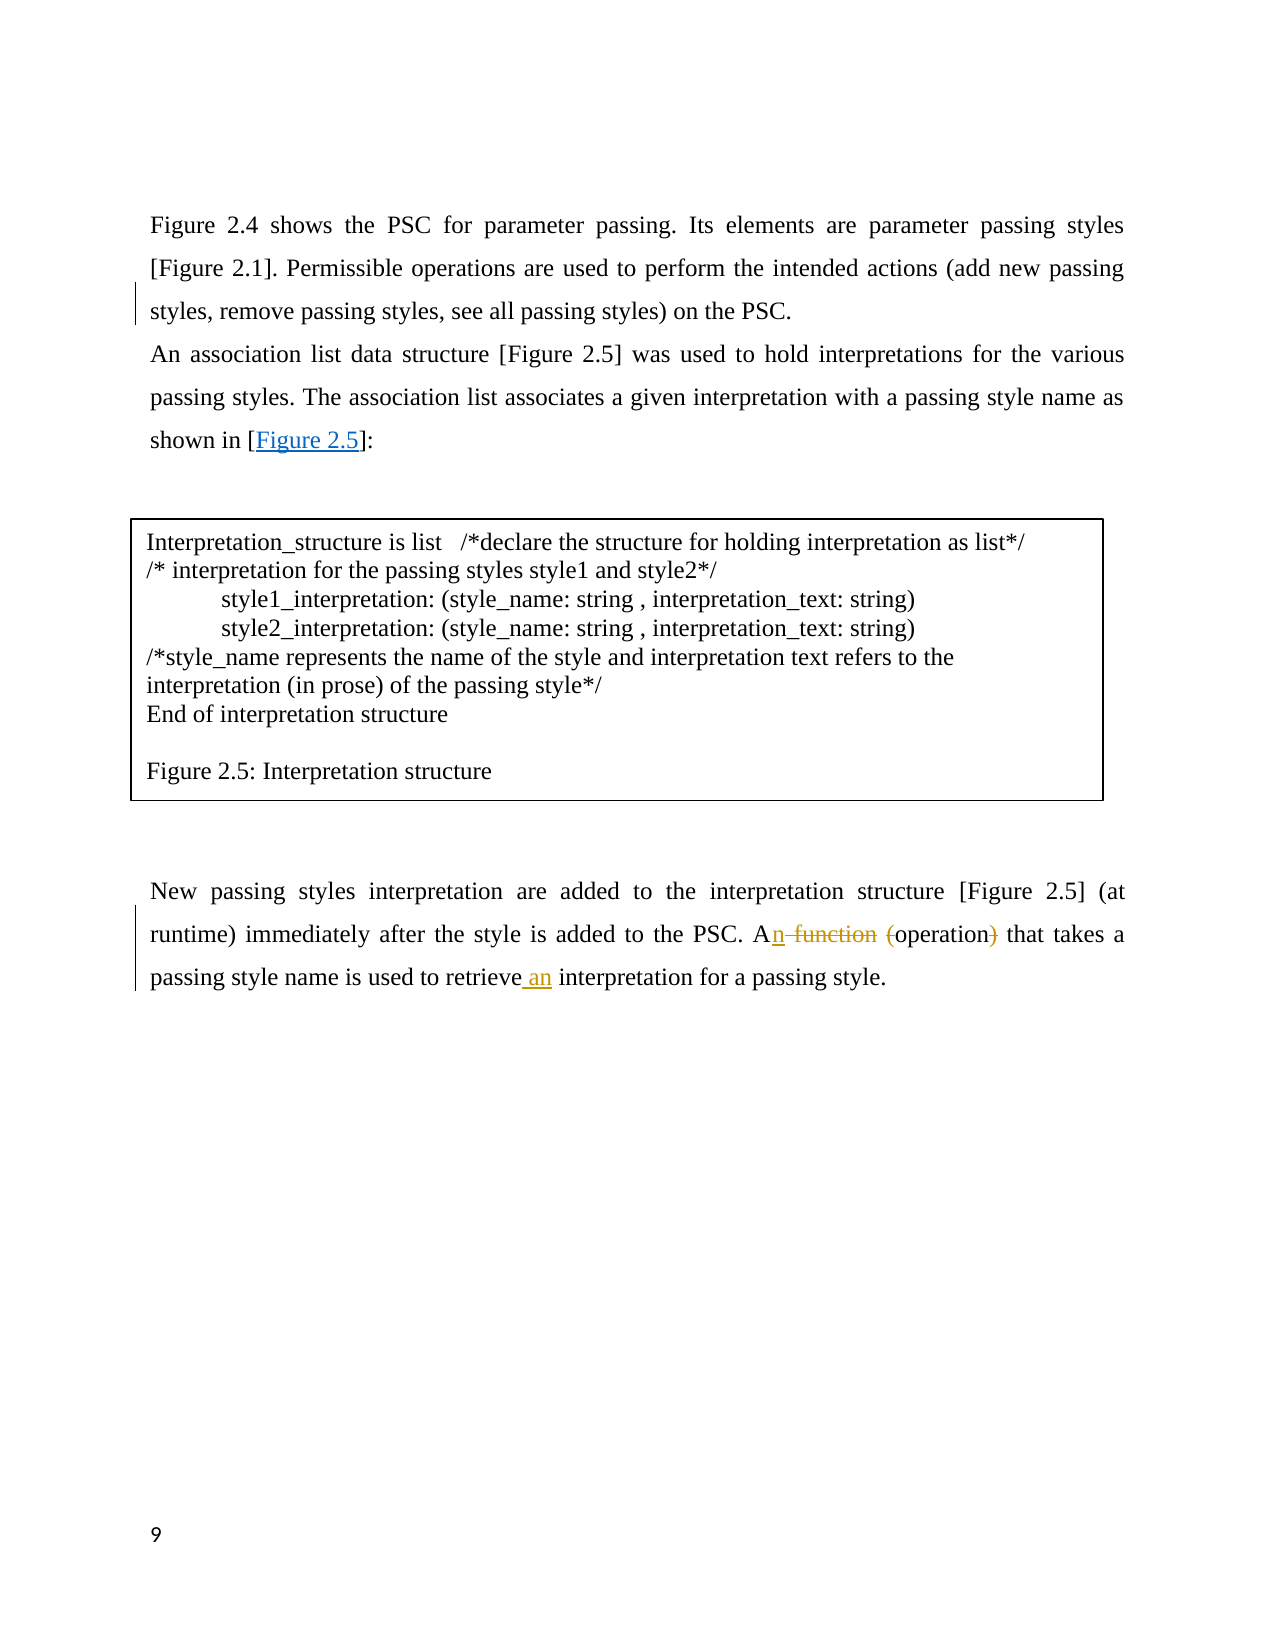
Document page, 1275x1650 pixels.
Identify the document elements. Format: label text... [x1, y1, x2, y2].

text /*style_name represents the name of the style and interpretation text refers to the interpretation (in prose) of the passing style*/ [146, 642, 1088, 699]
text Figure 2.5: Interpretation structure [146, 756, 1088, 785]
text Interpretation_structure is list /*declare the structure for holding interpretation as list*/ [146, 527, 1088, 555]
text An association list data structure [Figure 2.5] was used to hold interpretations for the various passing styles. The association list associates a given interpretation with a passing style name as shown in [Figure 2.5]: [150, 339, 1125, 454]
text /* interpretation for the passing styles style1 and style2*/ [146, 555, 1088, 584]
text style1_interpretation: (style_name: string , interpretation_text: string) [146, 584, 1088, 613]
text New passing styles interpretation are added to the interpretation structure [Figure 2.5] (at runtime) immediately after the style is added to the PSC. An operation that takes a passing style name is used to retrieve an interpretation for a passing style. [150, 876, 1125, 991]
text style2_interpretation: (style_name: string , interpretation_text: string) [146, 613, 1088, 642]
text Figure 2.4 shows the PSC for parameter passing. Its elements are parameter passing styles [Figure 2.1]. Permissible operations are used to perform the intended actions (add new passing styles, remove passing styles, see all passing styles) on the PSC. [150, 210, 1125, 325]
text End of interpretation structure [146, 699, 1088, 728]
